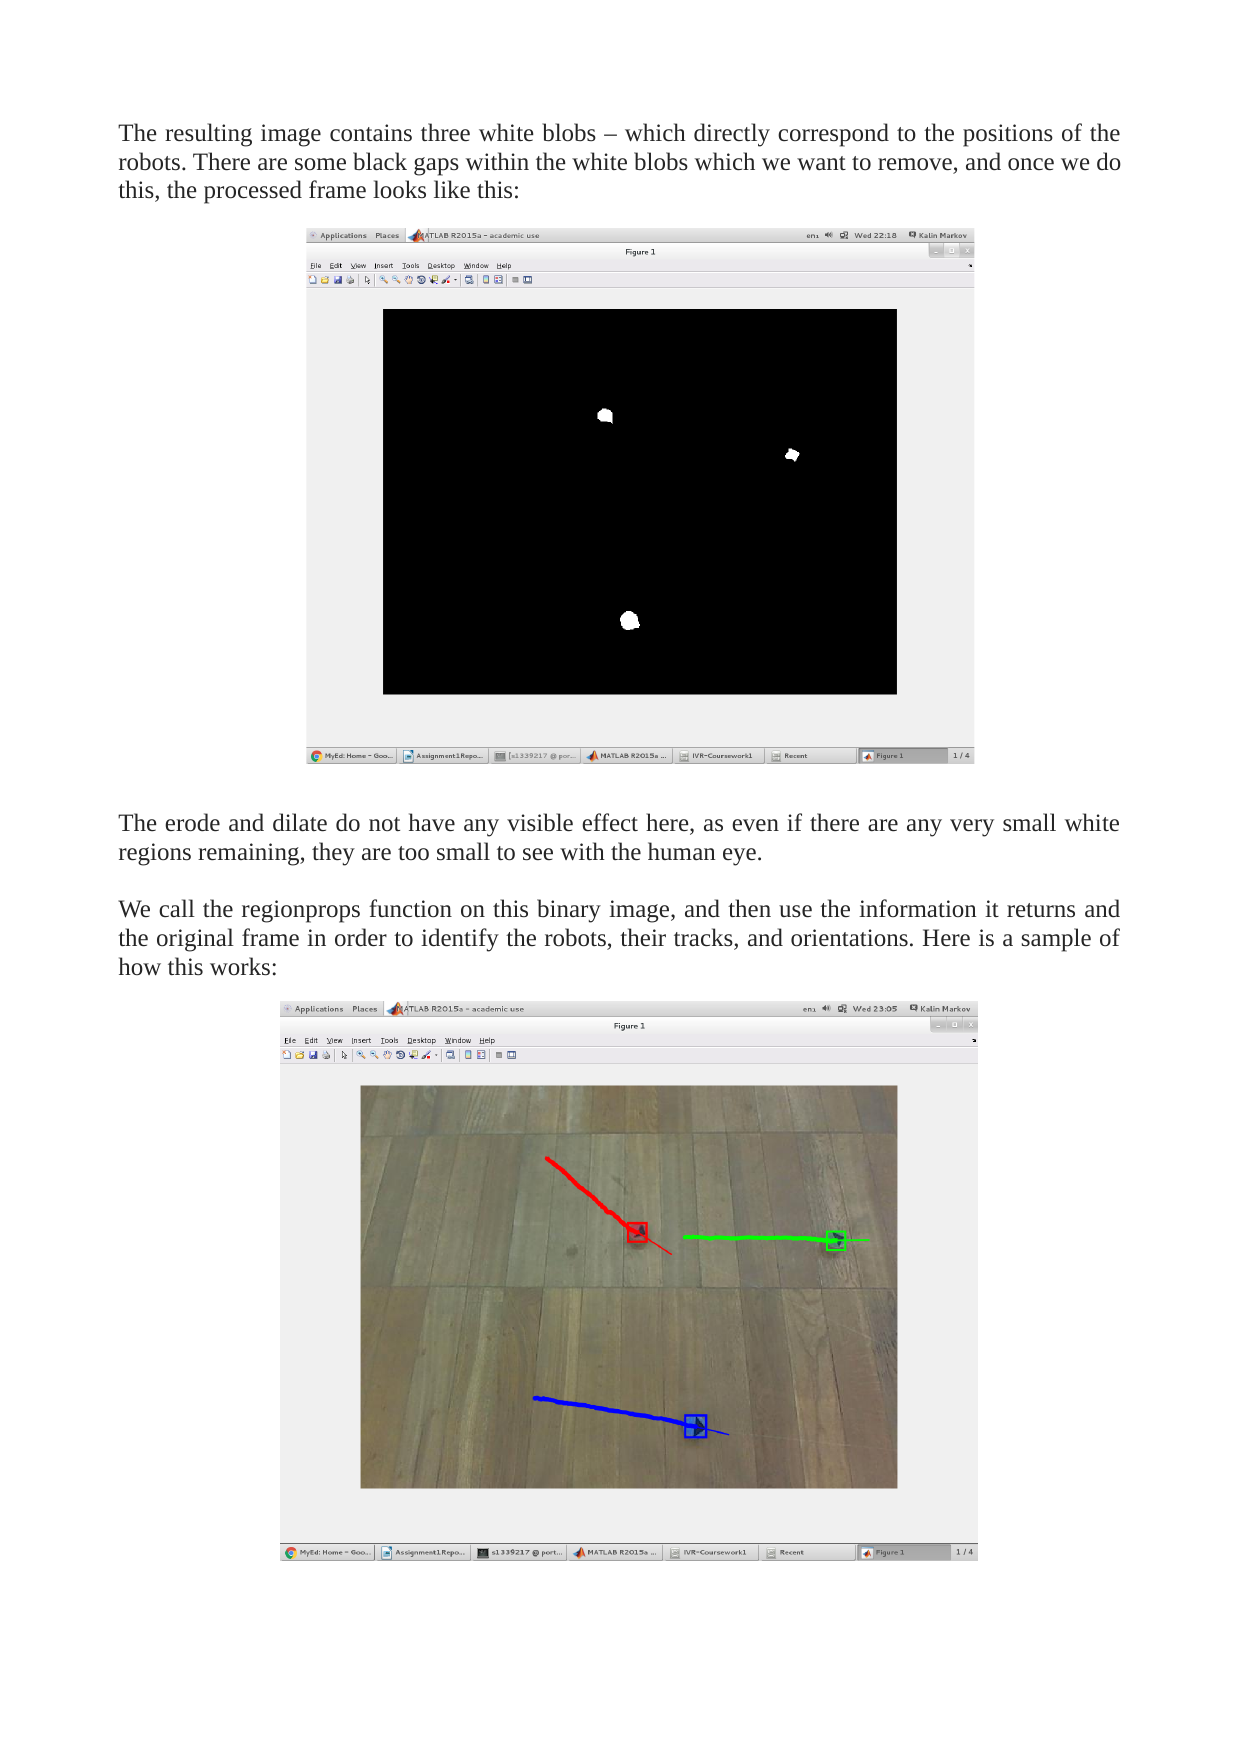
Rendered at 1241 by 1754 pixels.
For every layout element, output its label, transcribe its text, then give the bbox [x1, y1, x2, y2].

picture [306, 228, 975, 764]
text The resulting image contains three white blobs – which directly correspond to the positions of the robots. There are some black gaps within the white blobs which we want to remove, and once we do this, the processed frame looks like this: [118, 118, 1122, 204]
text The erode and dilate do not have any visible effect here, as even if there are any very small white regions remaining, they are too small to see with the human eye. [118, 808, 1122, 866]
text We call the regionprops function on this binary image, and then use the information it returns and the original frame in order to identify the robots, their tracks, and orientations. Here is a sample of how this works: [118, 894, 1122, 981]
picture [280, 1001, 978, 1561]
